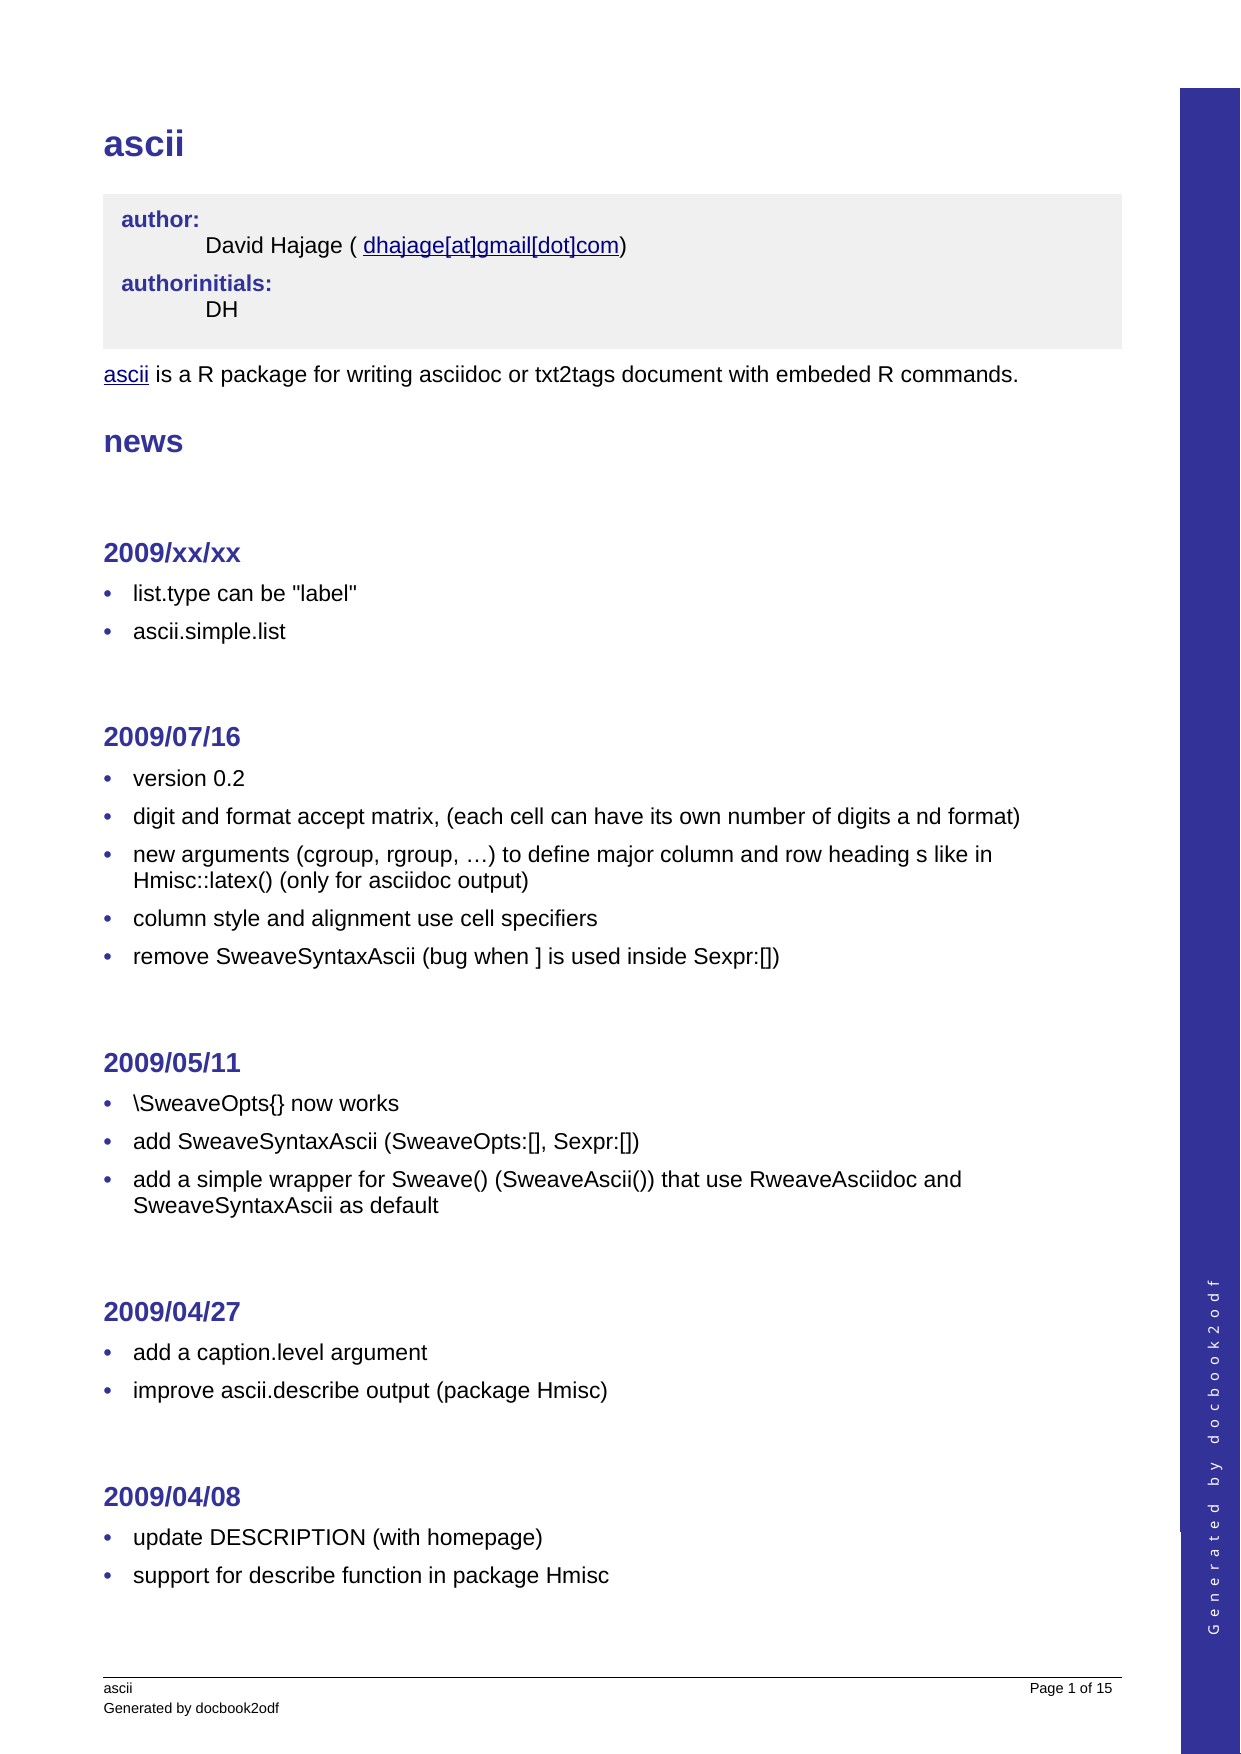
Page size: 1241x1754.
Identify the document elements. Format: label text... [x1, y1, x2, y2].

table_cell [103, 296, 205, 323]
table_cell [103, 323, 1122, 349]
list version 0.2 [103, 764, 1122, 791]
subtitle 2009/05/11 [103, 1046, 1122, 1078]
subtitle news [103, 423, 1122, 459]
list update DESCRIPTION (with homepage) [103, 1524, 1122, 1550]
table_cell [103, 232, 205, 258]
list improve ascii.describe output (package Hmisc) [103, 1377, 1122, 1403]
subtitle 2009/07/16 [103, 721, 1122, 753]
table_cell authorinitials: [103, 258, 1122, 296]
list add a caption.level argument [103, 1339, 1122, 1365]
table_cell David Hajage ( dhajage[at]gmail[dot]com) [205, 232, 1122, 258]
list digit and format accept matrix, (each cell can have its own number of digits a nd format) [103, 803, 1122, 829]
list add a simple wrapper for Sweave() (SweaveAscii()) that use RweaveAsciidoc and SweaveSyntaxAscii as default [103, 1166, 1122, 1219]
list list.type can be "label" [103, 580, 1122, 606]
list add SweaveSyntaxAscii (SweaveOpts:[], Sexpr:[]) [103, 1128, 1122, 1154]
subtitle 2009/04/27 [103, 1296, 1122, 1327]
table_header author: [103, 194, 1122, 232]
table_cell DH [205, 296, 1122, 323]
subtitle 2009/04/08 [103, 1480, 1122, 1512]
text ascii is a R package for writing asciidoc or txt2tags document with embeded R commands. [103, 361, 1122, 387]
list new arguments (cgroup, rgroup, …) to define major column and row heading s like in Hmisc::latex() (only for asciidoc output) [103, 841, 1122, 893]
list ascii.simple.list [103, 618, 1122, 644]
list column style and alignment use cell specifiers [103, 905, 1122, 932]
list \SweaveOpts{} now works [103, 1090, 1122, 1116]
list support for describe function in package Hmisc [103, 1562, 1122, 1588]
list remove SweaveSyntaxAscii (bug when ] is used inside Sexpr:[]) [103, 943, 1122, 970]
title ascii [103, 87, 1122, 164]
subtitle 2009/xx/xx [103, 536, 1122, 568]
